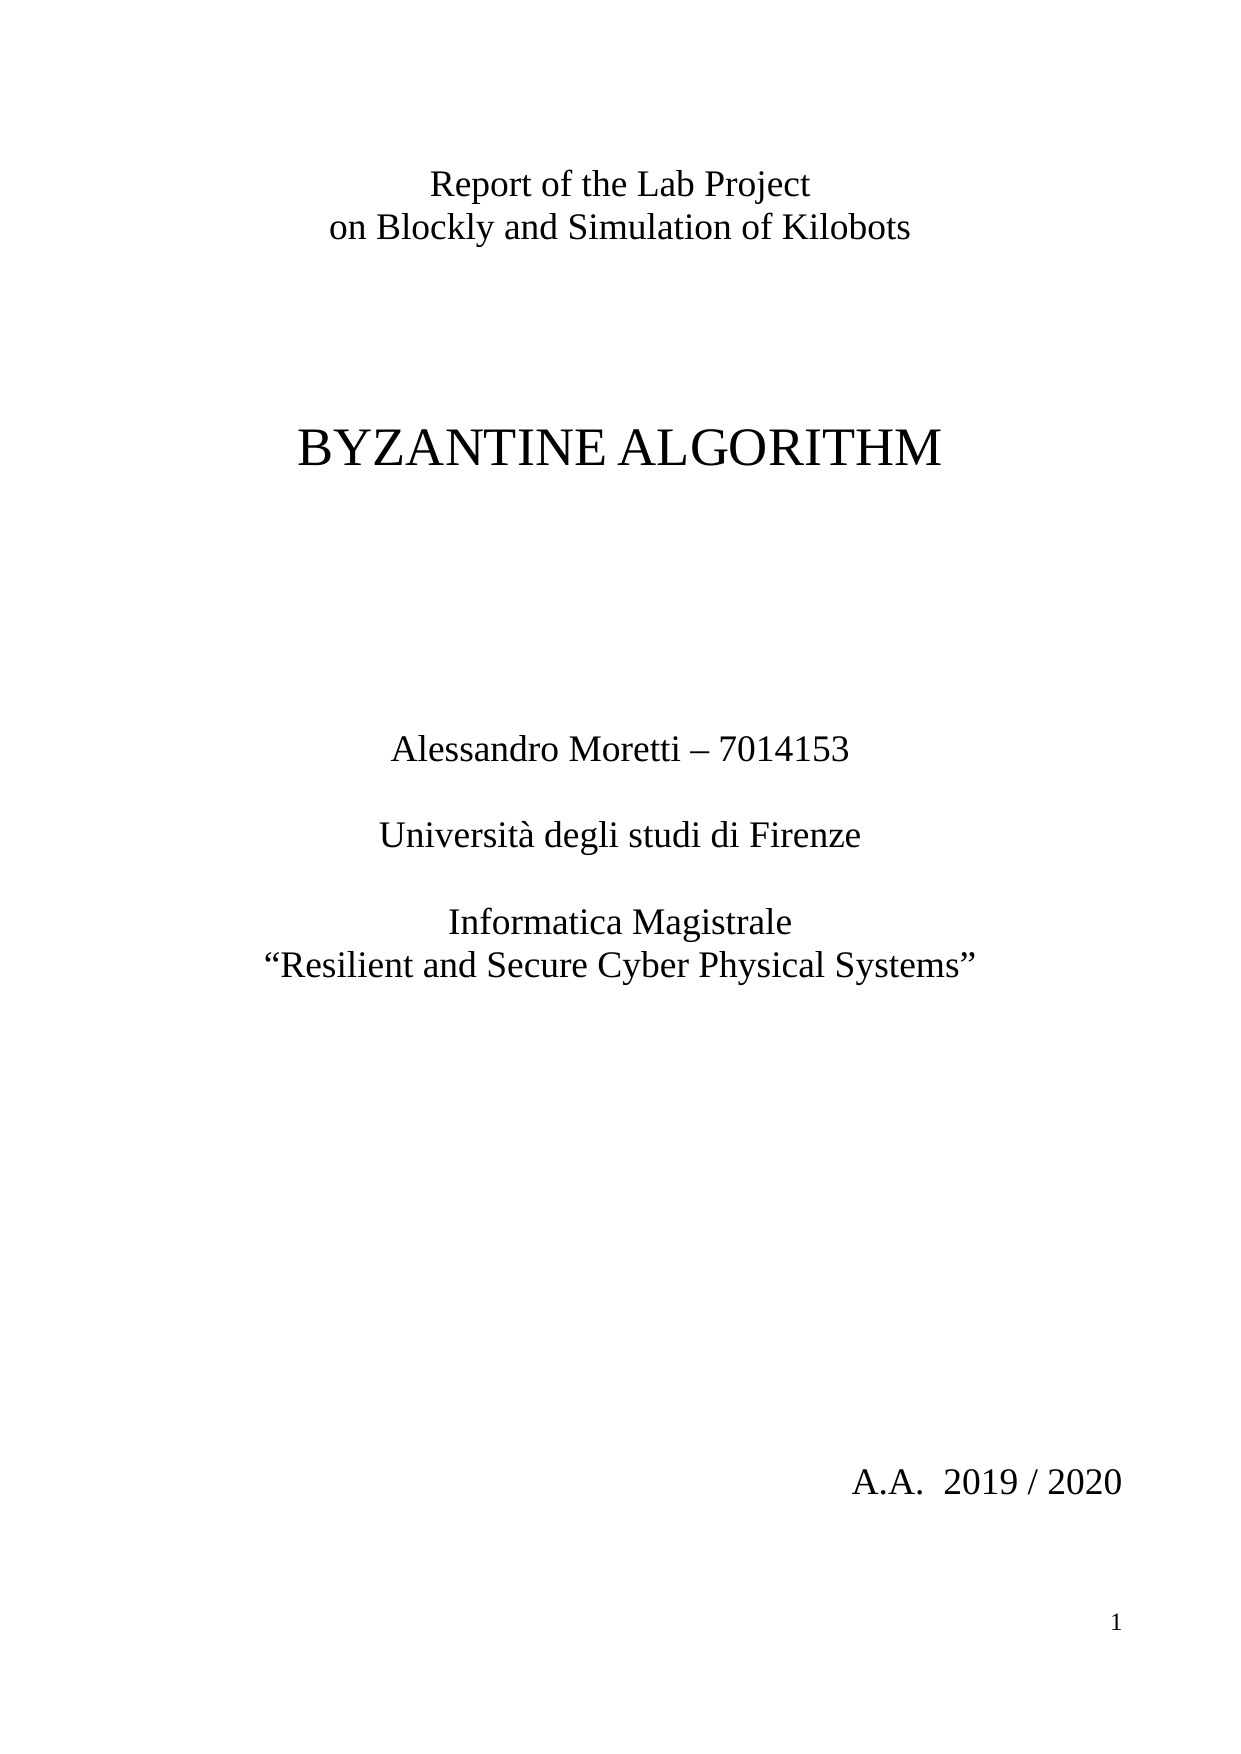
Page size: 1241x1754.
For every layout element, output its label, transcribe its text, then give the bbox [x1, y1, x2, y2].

text Informatica Magistrale [118, 899, 1122, 942]
text “Resilient and Secure Cyber Physical Systems” [118, 942, 1122, 985]
text Report of the Lab Project [118, 161, 1122, 204]
text Alessandro Moretti – 7014153 [118, 727, 1122, 770]
text A.A. 2019 / 2020 [118, 1460, 1122, 1503]
text Università degli studi di Firenze [118, 813, 1122, 856]
text on Blockly and Simulation of Kilobots [118, 204, 1122, 247]
text BYZANTINE ALGORITHM [118, 415, 1122, 477]
